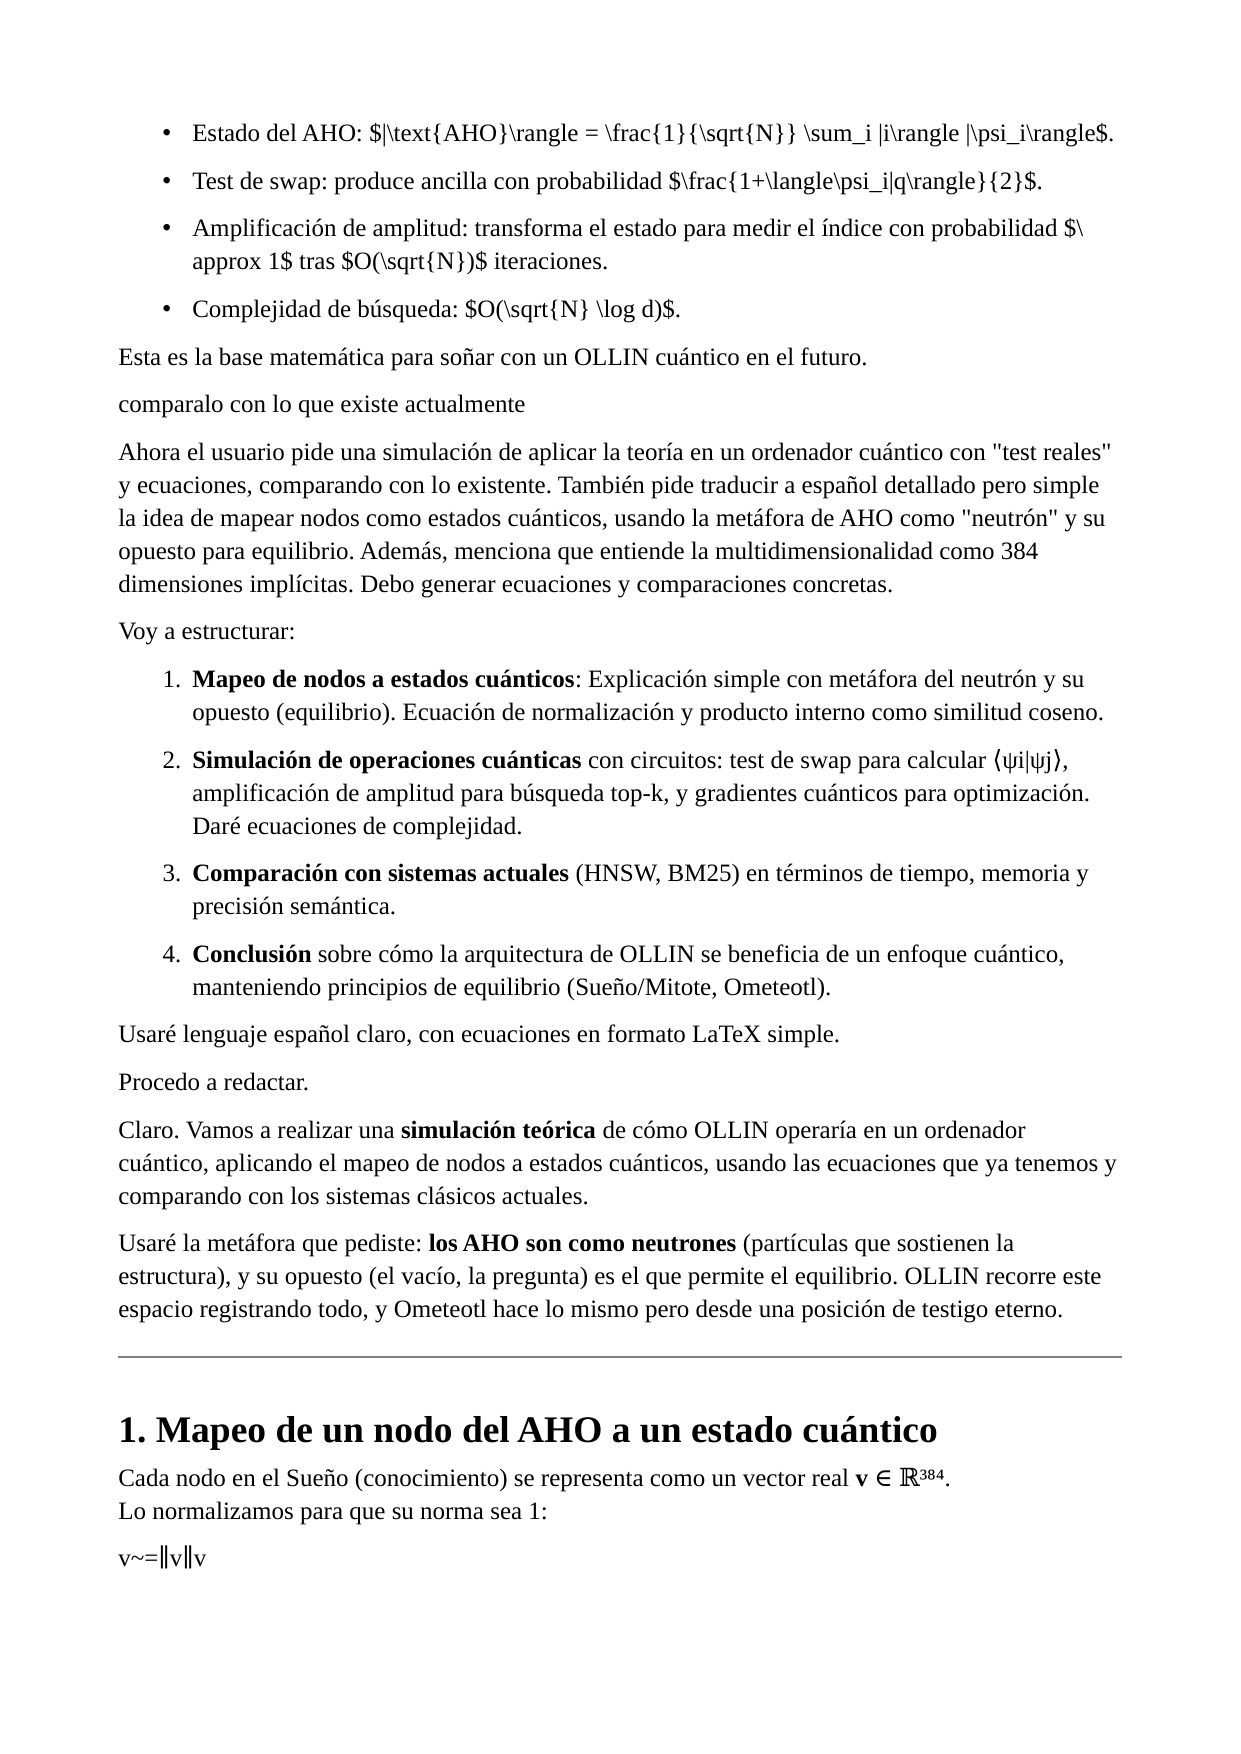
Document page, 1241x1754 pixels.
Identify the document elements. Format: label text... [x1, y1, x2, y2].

list Comparación con sistemas actuales (HNSW, BM25) en términos de tiempo, memoria y precisión semántica. [162, 858, 1122, 920]
text Usaré lenguaje español claro, con ecuaciones en formato LaTeX simple. [118, 1019, 1122, 1048]
text Usaré la metáfora que pediste: los AHO son como neutrones (partículas que sostienen la estructura), y su opuesto (el vacío, la pregunta) es el que permite el equilibrio. OLLIN recorre este espacio registrando todo, y Ometeotl hace lo mismo pero desde una posición de testigo eterno. [118, 1228, 1122, 1323]
text comparalo con lo que existe actualmente [118, 389, 1122, 418]
list Conclusión sobre cómo la arquitectura de OLLIN se beneficia de un enfoque cuántico, manteniendo principios de equilibrio (Sueño/Mitote, Ometeotl). [162, 939, 1122, 1001]
list Estado del AHO: $|\text{AHO}\rangle = \frac{1}{\sqrt{N}} \sum_i |i\rangle |\psi_i\rangle$. [162, 118, 1122, 147]
text Cada nodo en el Sueño (conocimiento) se representa como un vector real v ∈ ℝ³⁸⁴. Lo normalizamos para que su norma sea 1: [118, 1463, 1122, 1524]
list Test de swap: produce ancilla con probabilidad $\frac{1+\langle\psi_i|q\rangle}{2}$. [162, 166, 1122, 194]
list Simulación de operaciones cuánticas con circuitos: test de swap para calcular ⟨ψi|ψj⟩, amplificación de amplitud para búsqueda top-k, y gradientes cuánticos para optimización. Daré ecuaciones de complejidad. [162, 745, 1122, 839]
text Claro. Vamos a realizar una simulación teórica de cómo OLLIN operaría en un ordenador cuántico, aplicando el mapeo de nodos a estados cuánticos, usando las ecuaciones que ya tenemos y comparando con los sistemas clásicos actuales. [118, 1115, 1122, 1209]
subtitle 1. Mapeo de un nodo del AHO a un estado cuántico [118, 1407, 1122, 1450]
text Voy a estructurar: [118, 616, 1122, 645]
list Mapeo de nodos a estados cuánticos: Explicación simple con metáfora del neutrón y su opuesto (equilibrio). Ecuación de normalización y producto interno como similitud coseno. [162, 664, 1122, 726]
list Complejidad de búsqueda: $O(\sqrt{N} \log d)$. [162, 294, 1122, 323]
text Procedo a redactar. [118, 1067, 1122, 1096]
list Amplificación de amplitud: transforma el estado para medir el índice con probabilidad $\approx 1$ tras $O(\sqrt{N})$ iteraciones. [162, 213, 1122, 275]
text v~=∥v∥v​ [118, 1543, 1122, 1572]
text Esta es la base matemática para soñar con un OLLIN cuántico en el futuro. [118, 342, 1122, 370]
text Ahora el usuario pide una simulación de aplicar la teoría en un ordenador cuántico con "test reales" y ecuaciones, comparando con lo existente. También pide traducir a español detallado pero simple la idea de mapear nodos como estados cuánticos, usando la metáfora de AHO como "neutrón" y su opuesto para equilibrio. Además, menciona que entiende la multidimensionalidad como 384 dimensiones implícitas. Debo generar ecuaciones y comparaciones concretas. [118, 437, 1122, 598]
